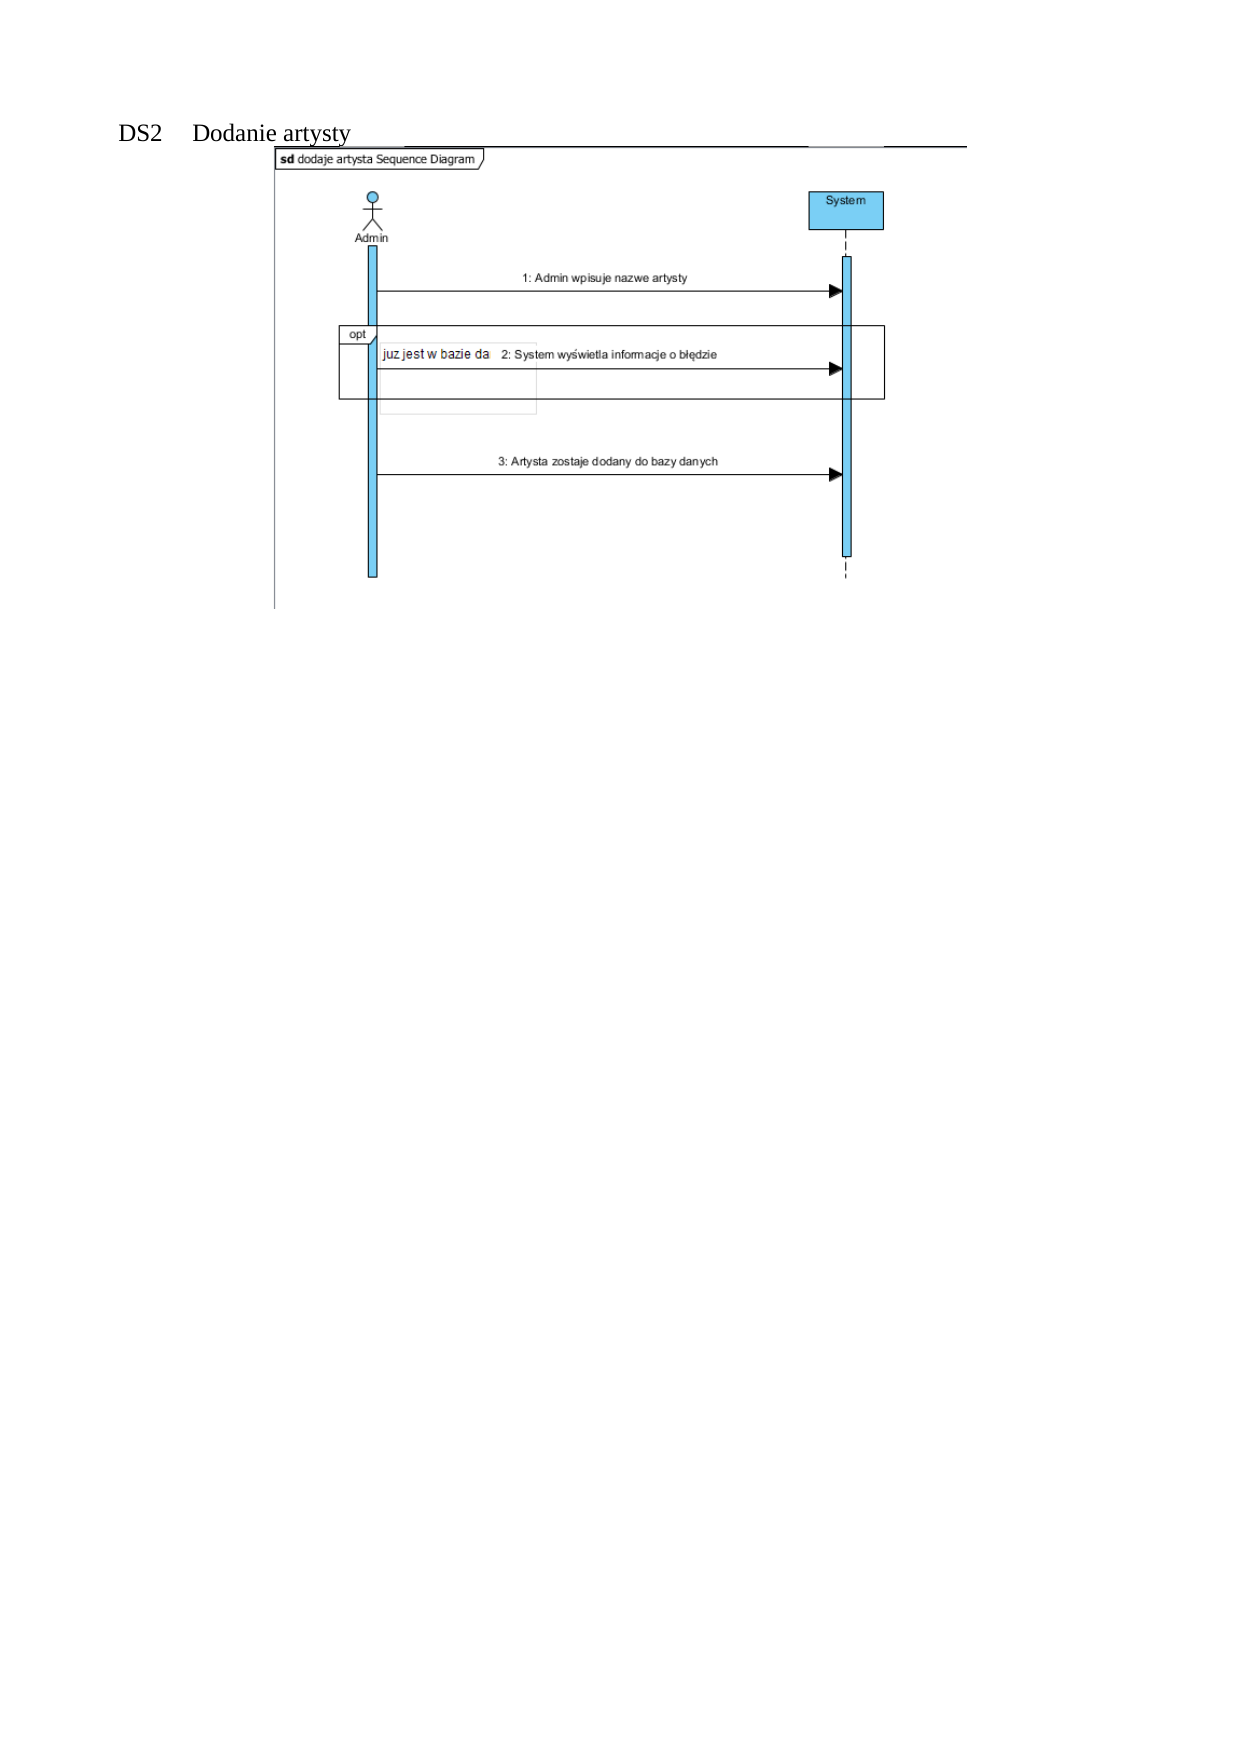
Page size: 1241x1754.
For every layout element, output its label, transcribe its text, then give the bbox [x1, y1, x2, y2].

picture [273, 146, 967, 609]
text DS2 Dodanie artysty [118, 118, 1122, 147]
